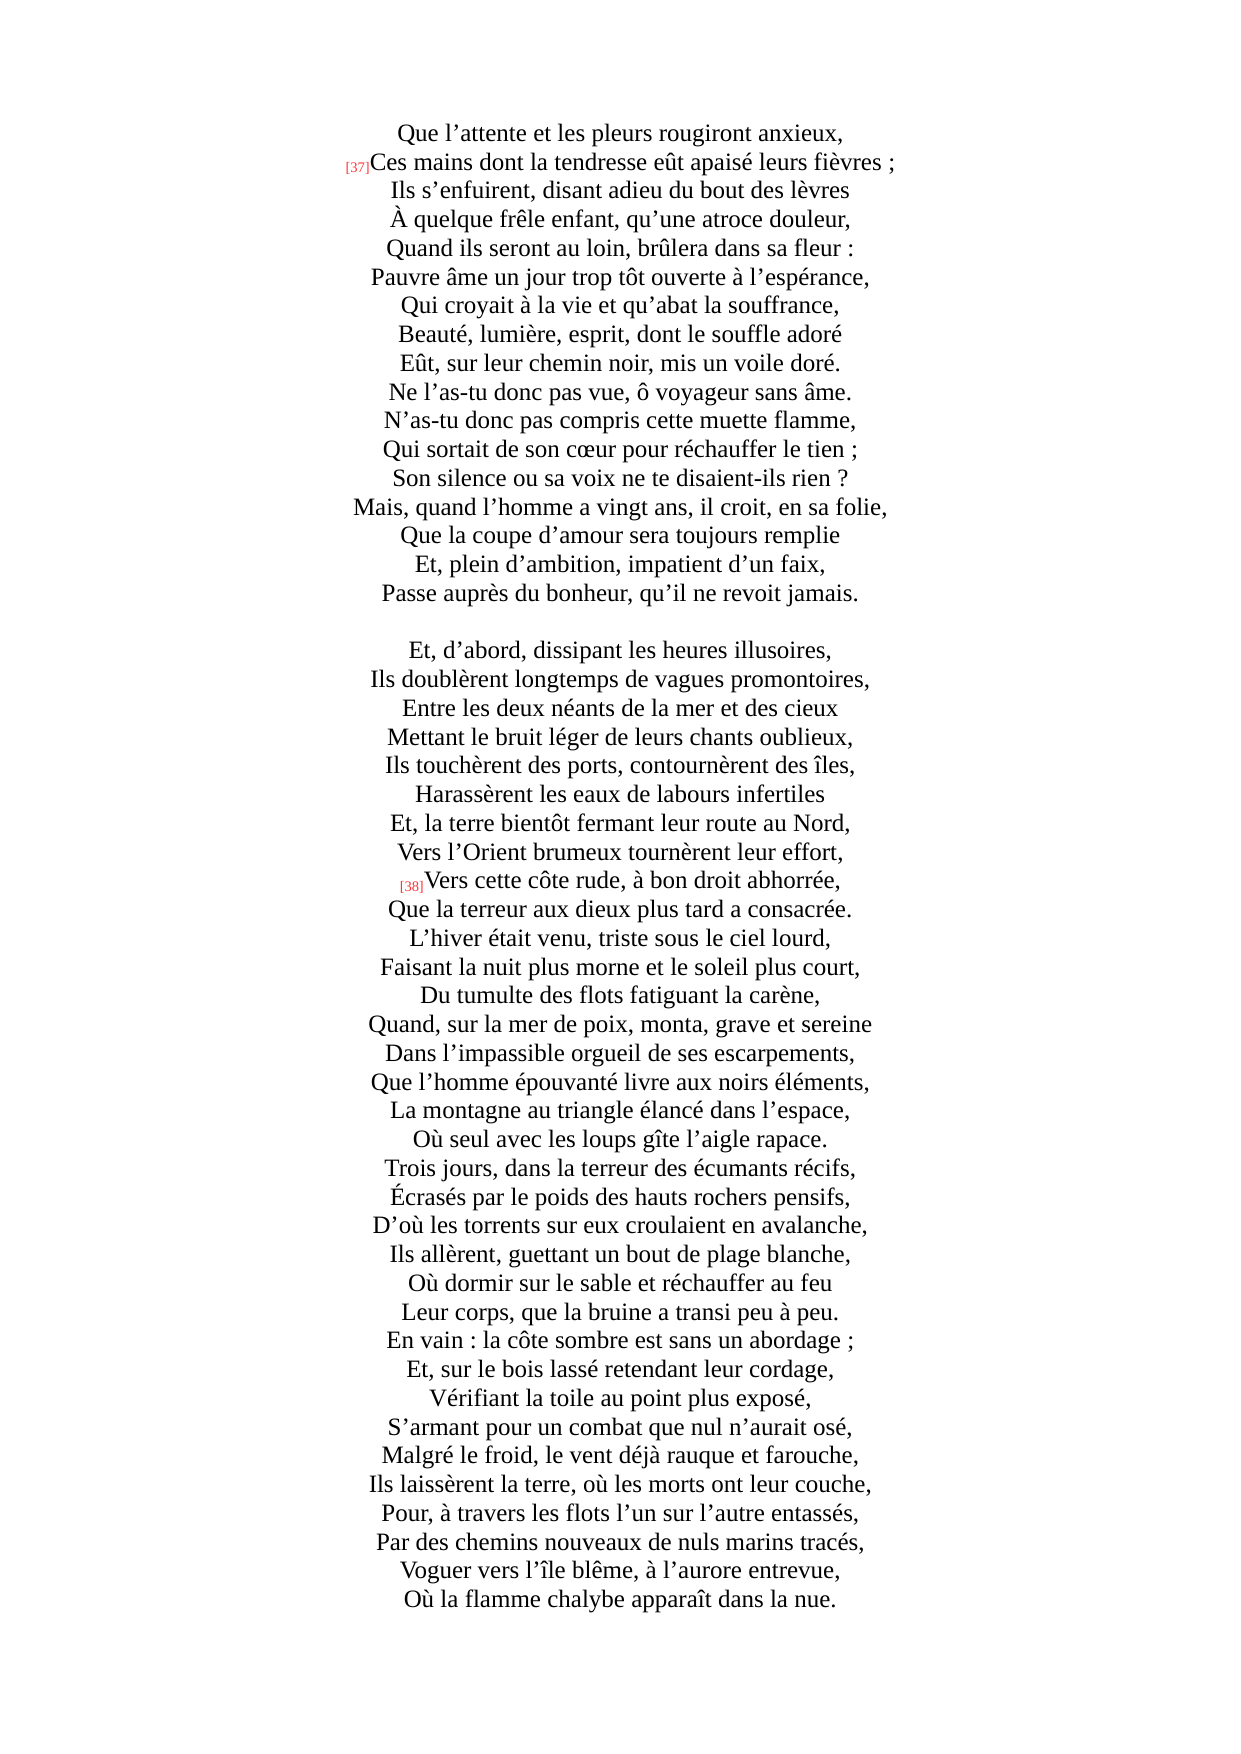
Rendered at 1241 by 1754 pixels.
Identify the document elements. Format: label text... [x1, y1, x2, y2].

text N’as-tu donc pas compris cette muette flamme, [118, 406, 1122, 434]
text L’hiver était venu, triste sous le ciel lourd, [118, 923, 1122, 952]
text Ils doublèrent longtemps de vagues promontoires, [118, 664, 1122, 693]
text Que l’homme épouvanté livre aux noirs éléments, [118, 1067, 1122, 1096]
text Que la terreur aux dieux plus tard a consacrée. [118, 894, 1122, 923]
text À quelque frêle enfant, qu’une atroce douleur, [118, 204, 1122, 233]
text Quand ils seront au loin, brûlera dans sa fleur : [118, 233, 1122, 262]
text Beauté, lumière, esprit, dont le souffle adoré [118, 319, 1122, 348]
text En vain : la côte sombre est sans un abordage ; [118, 1326, 1122, 1354]
text Du tumulte des flots fatiguant la carène, [118, 981, 1122, 1009]
text Quand, sur la mer de poix, monta, grave et sereine [118, 1009, 1122, 1038]
text D’où les torrents sur eux croulaient en avalanche, [118, 1211, 1122, 1239]
text Par des chemins nouveaux de nuls marins tracés, [118, 1527, 1122, 1556]
text Où seul avec les loups gîte l’aigle rapace. [118, 1124, 1122, 1153]
text Ils allèrent, guettant un bout de plage blanche, [118, 1239, 1122, 1268]
text Ne l’as-tu donc pas vue, ô voyageur sans âme. [118, 377, 1122, 406]
text S’armant pour un combat que nul n’aurait osé, [118, 1412, 1122, 1441]
text Et, plein d’ambition, impatient d’un faix, [118, 549, 1122, 578]
text Passe auprès du bonheur, qu’il ne revoit jamais. [118, 578, 1122, 607]
text Qui sortait de son cœur pour réchauffer le tien ; [118, 434, 1122, 463]
text Mettant le bruit léger de leurs chants oublieux, [118, 722, 1122, 751]
text Où la flamme chalybe apparaît dans la nue. [118, 1584, 1122, 1613]
text Vers l’Orient brumeux tournèrent leur effort, [118, 837, 1122, 866]
text Voguer vers l’île blême, à l’aurore entrevue, [118, 1556, 1122, 1584]
text Que l’attente et les pleurs rougiront anxieux, [118, 118, 1122, 147]
text Vérifiant la toile au point plus exposé, [118, 1383, 1122, 1412]
text Écrasés par le poids des hauts rochers pensifs, [118, 1182, 1122, 1211]
text Qui croyait à la vie et qu’abat la souffrance, [118, 291, 1122, 319]
text Ils s’enfuirent, disant adieu du bout des lèvres [118, 176, 1122, 204]
text Malgré le froid, le vent déjà rauque et farouche, [118, 1441, 1122, 1469]
text Pauvre âme un jour trop tôt ouverte à l’espérance, [118, 262, 1122, 291]
text Ils touchèrent des ports, contournèrent des îles, [118, 751, 1122, 779]
text Et, d’abord, dissipant les heures illusoires, [118, 636, 1122, 664]
text [38]Vers cette côte rude, à bon droit abhorrée, [118, 866, 1122, 894]
text Faisant la nuit plus morne et le soleil plus court, [118, 952, 1122, 981]
text Et, sur le bois lassé retendant leur cordage, [118, 1354, 1122, 1383]
text Et, la terre bientôt fermant leur route au Nord, [118, 808, 1122, 837]
text Eût, sur leur chemin noir, mis un voile doré. [118, 348, 1122, 377]
text Pour, à travers les flots l’un sur l’autre entassés, [118, 1498, 1122, 1527]
text Dans l’impassible orgueil de ses escarpements, [118, 1038, 1122, 1067]
text Trois jours, dans la terreur des écumants récifs, [118, 1153, 1122, 1182]
text Ils laissèrent la terre, où les morts ont leur couche, [118, 1469, 1122, 1498]
text Entre les deux néants de la mer et des cieux [118, 693, 1122, 722]
text [37]Ces mains dont la tendresse eût apaisé leurs fièvres ; [118, 147, 1122, 176]
text Leur corps, que la bruine a transi peu à peu. [118, 1297, 1122, 1326]
text Harassèrent les eaux de labours infertiles [118, 779, 1122, 808]
text Mais, quand l’homme a vingt ans, il croit, en sa folie, [118, 492, 1122, 521]
text Son silence ou sa voix ne te disaient-ils rien ? [118, 463, 1122, 492]
text Que la coupe d’amour sera toujours remplie [118, 521, 1122, 549]
text Où dormir sur le sable et réchauffer au feu [118, 1268, 1122, 1297]
text La montagne au triangle élancé dans l’espace, [118, 1096, 1122, 1124]
